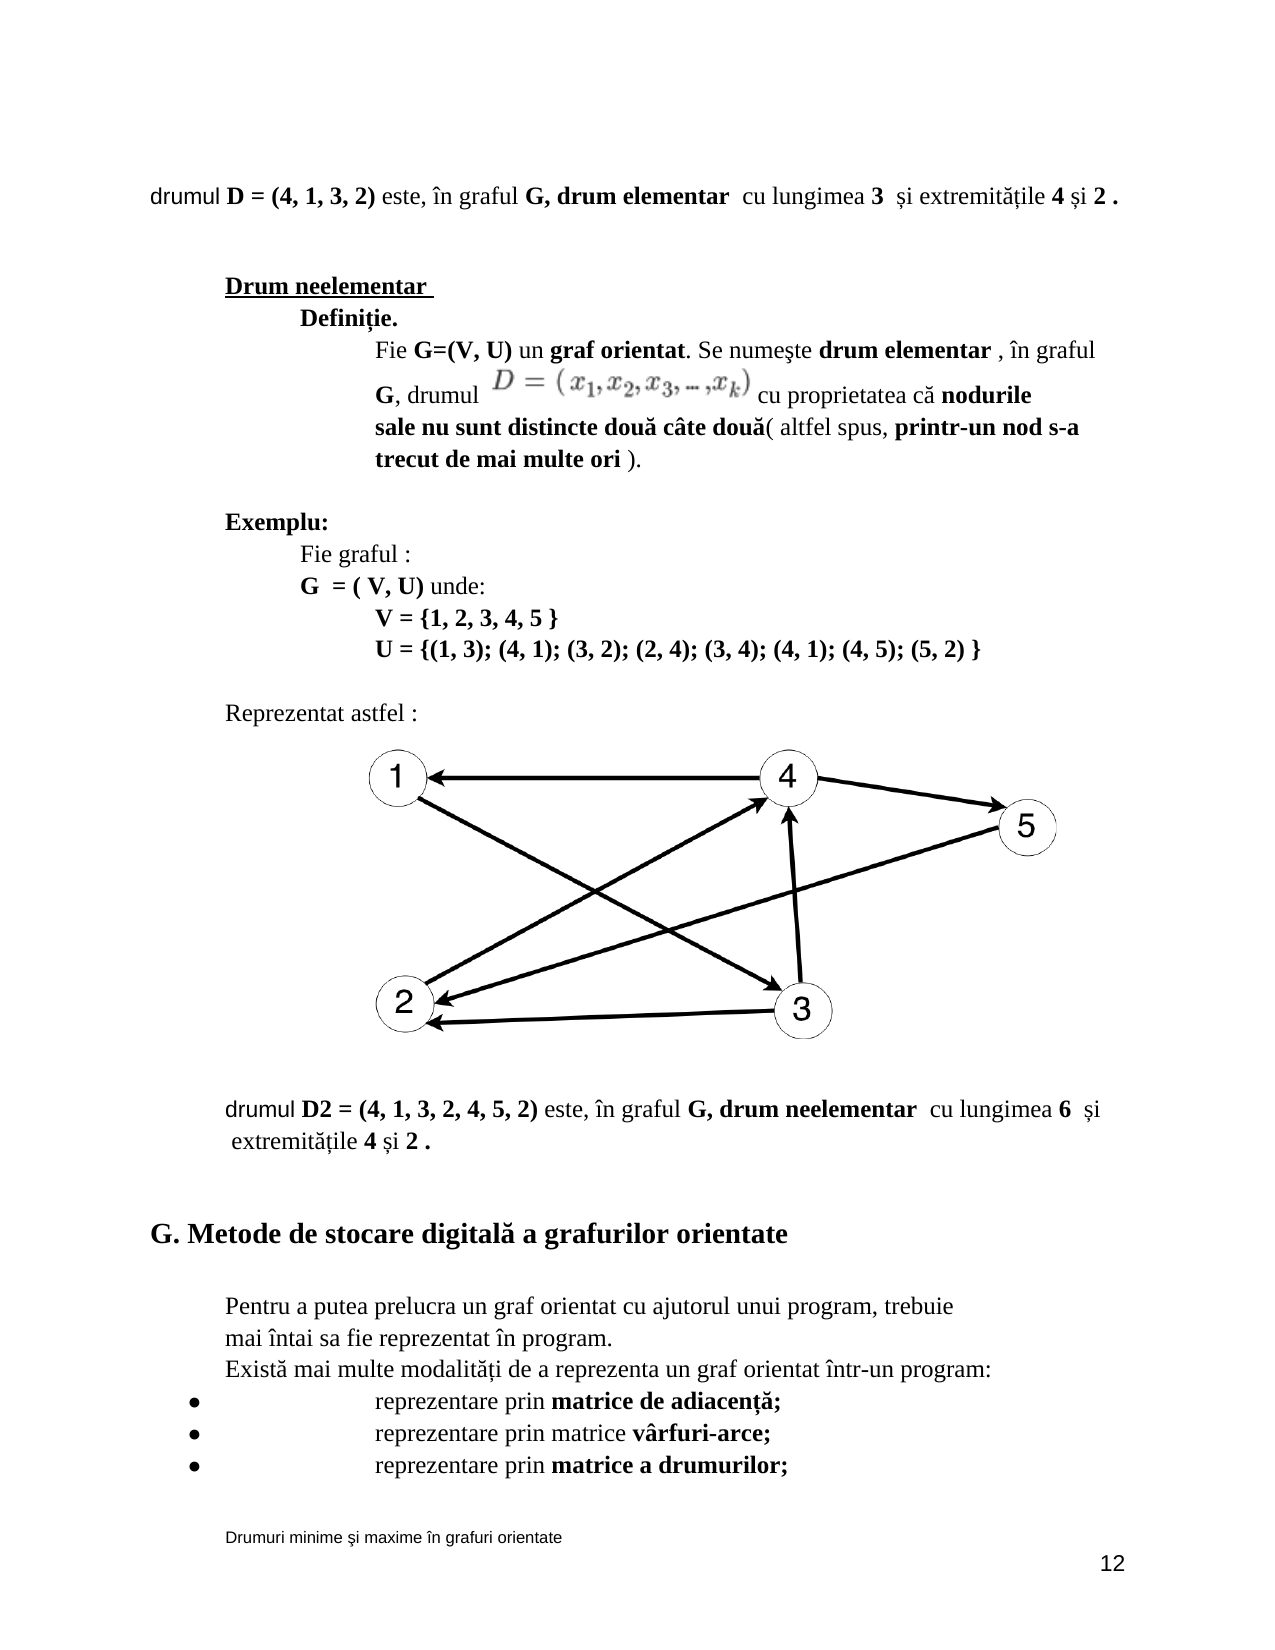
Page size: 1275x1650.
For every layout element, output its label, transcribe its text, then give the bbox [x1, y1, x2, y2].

text Definiție. [225, 304, 1125, 332]
text U = {(1, 3); (4, 1); (3, 2); (2, 4); (3, 4); (4, 1); (4, 5); (5, 2) } [150, 635, 1125, 663]
text drumul D = (4, 1, 3, 2) este, în graful G, drum elementar cu lungimea 3 și extremitățile 4 și 2 . [150, 182, 1125, 209]
text Exemplu: [225, 508, 1125, 536]
text Există mai multe modalități de a reprezenta un graf orientat într-un program: [150, 1355, 1125, 1383]
text Fie graful : [150, 540, 1125, 568]
text extremitățile 4 și 2 . [150, 1127, 1125, 1155]
picture [368, 749, 1057, 1041]
text Reprezentat astfel : [150, 699, 1125, 727]
text trecut de mai multe ori ). [300, 445, 1125, 472]
text V = {1, 2, 3, 4, 5 } [150, 604, 1125, 631]
list reprezentare prin matrice de adiacență; [187, 1387, 1125, 1415]
text G, drumul cu proprietatea că nodurile [300, 368, 1125, 409]
text mai întai sa fie reprezentat în program. [150, 1324, 1125, 1351]
text sale nu sunt distincte două câte două( altfel spus, printr-un nod s-a [300, 413, 1125, 441]
list reprezentare prin matrice vârfuri-arce; [187, 1419, 1125, 1447]
text Drum neelementar [225, 272, 1125, 300]
text Pentru a putea prelucra un graf orientat cu ajutorul unui program, trebuie [150, 1292, 1125, 1319]
text G. Metode de stocare digitală a grafurilor orientate [150, 1218, 1125, 1250]
text Fie G=(V, U) un graf orientat. Se numeşte drum elementar , în graful [300, 336, 1125, 363]
text G = ( V, U) unde: [150, 572, 1125, 599]
list reprezentare prin matrice a drumurilor; [187, 1451, 1125, 1478]
text drumul D2 = (4, 1, 3, 2, 4, 5, 2) este, în graful G, drum neelementar cu lungimea 6 și [150, 1095, 1125, 1123]
picture [491, 367, 758, 404]
